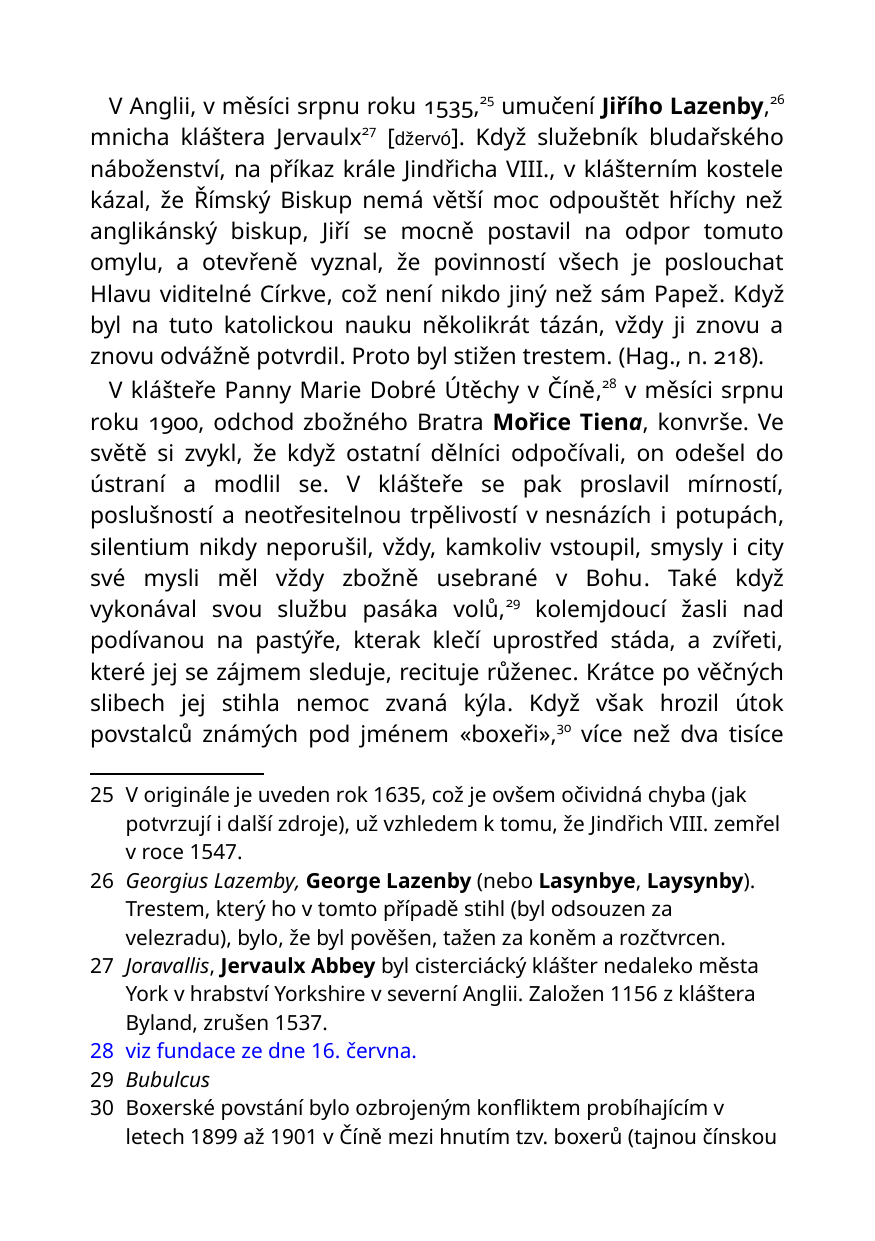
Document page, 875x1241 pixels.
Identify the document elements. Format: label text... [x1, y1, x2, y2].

text V klášteře Panny Marie Dobré Útěchy v Číně, v měsíci srpnu roku 1900, odchod zbožného Bratra Mořice Tiena, konvrše. Ve světě si zvykl, že když ostatní dělníci odpočívali, on odešel do ústraní a modlil se. V klášteře se pak proslavil mírností, poslušností a neotřesitelnou trpělivostí v nesnázích i potupách, silentium nikdy neporušil, vždy, kamkoliv vstoupil, smysly i city své mysli měl vždy zbožně usebrané v Bohu. Také když vykonával svou službu pasáka volů, kolemjdoucí žasli nad podívanou na pastýře, kterak klečí uprostřed stáda, a zvířeti, které jej se zájmem sleduje, recituje růženec. Krátce po věčných slibech jej stihla nemoc zvaná kýla. Když však hrozil útok povstalců známých pod jménem «boxeři», více než dva tisíce [90, 374, 784, 749]
text Joravallis, Jervaulx Abbey byl cisterciácký klášter nedaleko města York v hrabství Yorkshire v severní Anglii. Založen 1156 z kláštera Byland, zrušen 1537. [90, 951, 784, 1036]
text viz fundace ze dne 16. června. [90, 1036, 784, 1065]
text V Anglii, v měsíci srpnu roku 1535, umučení Jiřího Lazenby, mnicha kláštera Jervaulx [džervó]. Když služebník bludařského náboženství, na příkaz krále Jindřicha VIII., v klášterním kostele kázal, že Římský Biskup nemá větší moc odpouštět hříchy než anglikánský biskup, Jiří se mocně postavil na odpor tomuto omylu, a otevřeně vyznal, že povinností všech je poslouchat Hlavu viditelné Církve, což není nikdo jiný než sám Papež. Když byl na tuto katolickou nauku několikrát tázán, vždy ji znovu a znovu odvážně potvrdil. Proto byl stižen trestem. (Hag., n. 218). [90, 90, 784, 371]
text Boxerské povstání bylo ozbrojeným konfliktem probíhajícím v letech 1899 až 1901 v Číně mezi hnutím tzv. boxerů (tajnou čínskou [90, 1093, 784, 1150]
text Bubulcus [90, 1065, 784, 1093]
text V originále je uveden rok 1635, což je ovšem očividná chyba (jak potvrzují i další zdroje), už vzhledem k tomu, že Jindřich VIII. zemřel v roce 1547. [90, 781, 784, 866]
text Georgius Lazemby, George Lazenby (nebo Lasynbye, Laysynby). Trestem, který ho v tomto případě stihl (byl odsouzen za velezradu), bylo, že byl pověšen, tažen za koněm a rozčtvrcen. [90, 866, 784, 951]
